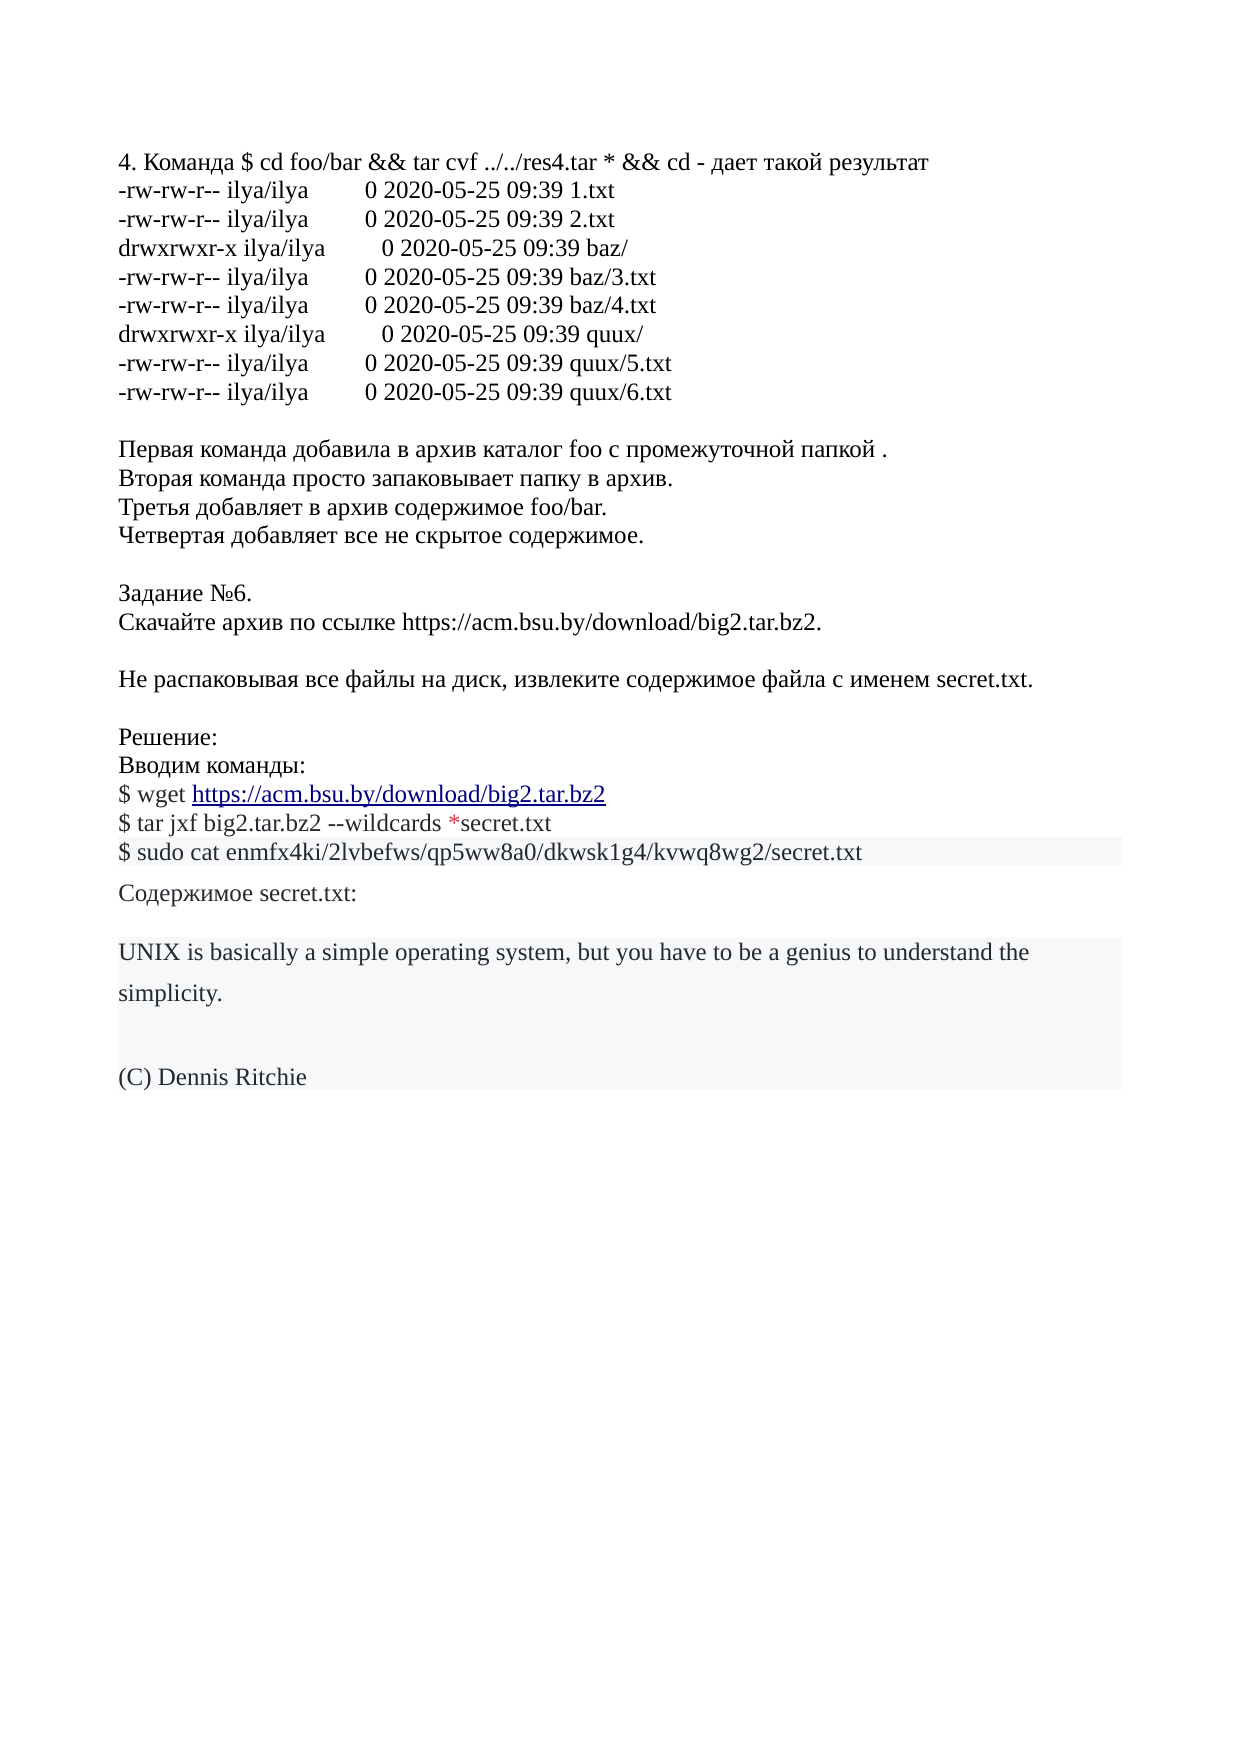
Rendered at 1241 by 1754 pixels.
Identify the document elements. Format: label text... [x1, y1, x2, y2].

text Решение: [118, 722, 1122, 751]
text Четвертая добавляет все не скрытое содержимое. [118, 521, 1122, 549]
text -rw-rw-r-- ilya/ilya 0 2020-05-25 09:39 2.txt [118, 204, 1122, 233]
text drwxrwxr-x ilya/ilya 0 2020-05-25 09:39 quux/ [118, 319, 1122, 348]
text (C) Dennis Ritchie [118, 1062, 1122, 1090]
text $ wget https://acm.bsu.by/download/big2.tar.bz2 [118, 779, 1122, 808]
text Вторая команда просто запаковывает папку в архив. [118, 463, 1122, 492]
text -rw-rw-r-- ilya/ilya 0 2020-05-25 09:39 quux/5.txt [118, 348, 1122, 377]
text Задание №6. [118, 578, 1122, 607]
text $ tar jxf big2.tar.bz2 --wildcards *secret.txt [118, 808, 1122, 837]
text 4. Команда $ cd foo/bar && tar cvf ../../res4.tar * && cd - дает такой результат [118, 147, 1122, 176]
text Не распаковывая все файлы на диск, извлеките содержимое файла с именем secret.txt. [118, 664, 1122, 693]
text -rw-rw-r-- ilya/ilya 0 2020-05-25 09:39 quux/6.txt [118, 377, 1122, 406]
text $ sudo cat enmfx4ki/2lvbefws/qp5ww8a0/dkwsk1g4/kvwq8wg2/secret.txt [118, 837, 1122, 866]
text -rw-rw-r-- ilya/ilya 0 2020-05-25 09:39 baz/4.txt [118, 291, 1122, 319]
text -rw-rw-r-- ilya/ilya 0 2020-05-25 09:39 1.txt [118, 176, 1122, 204]
text UNIX is basically a simple operating system, but you have to be a genius to understand the simplicity. [118, 937, 1122, 1007]
text -rw-rw-r-- ilya/ilya 0 2020-05-25 09:39 baz/3.txt [118, 262, 1122, 291]
text drwxrwxr-x ilya/ilya 0 2020-05-25 09:39 baz/ [118, 233, 1122, 262]
text Скачайте архив по ссылке https://acm.bsu.by/download/big2.tar.bz2. [118, 607, 1122, 636]
text Первая команда добавила в архив каталог foo c промежуточной папкой . [118, 434, 1122, 463]
text Содержимое secret.txt: [118, 878, 1122, 907]
text Вводим команды: [118, 751, 1122, 779]
text Третья добавляет в архив содержимое foo/bar. [118, 492, 1122, 521]
